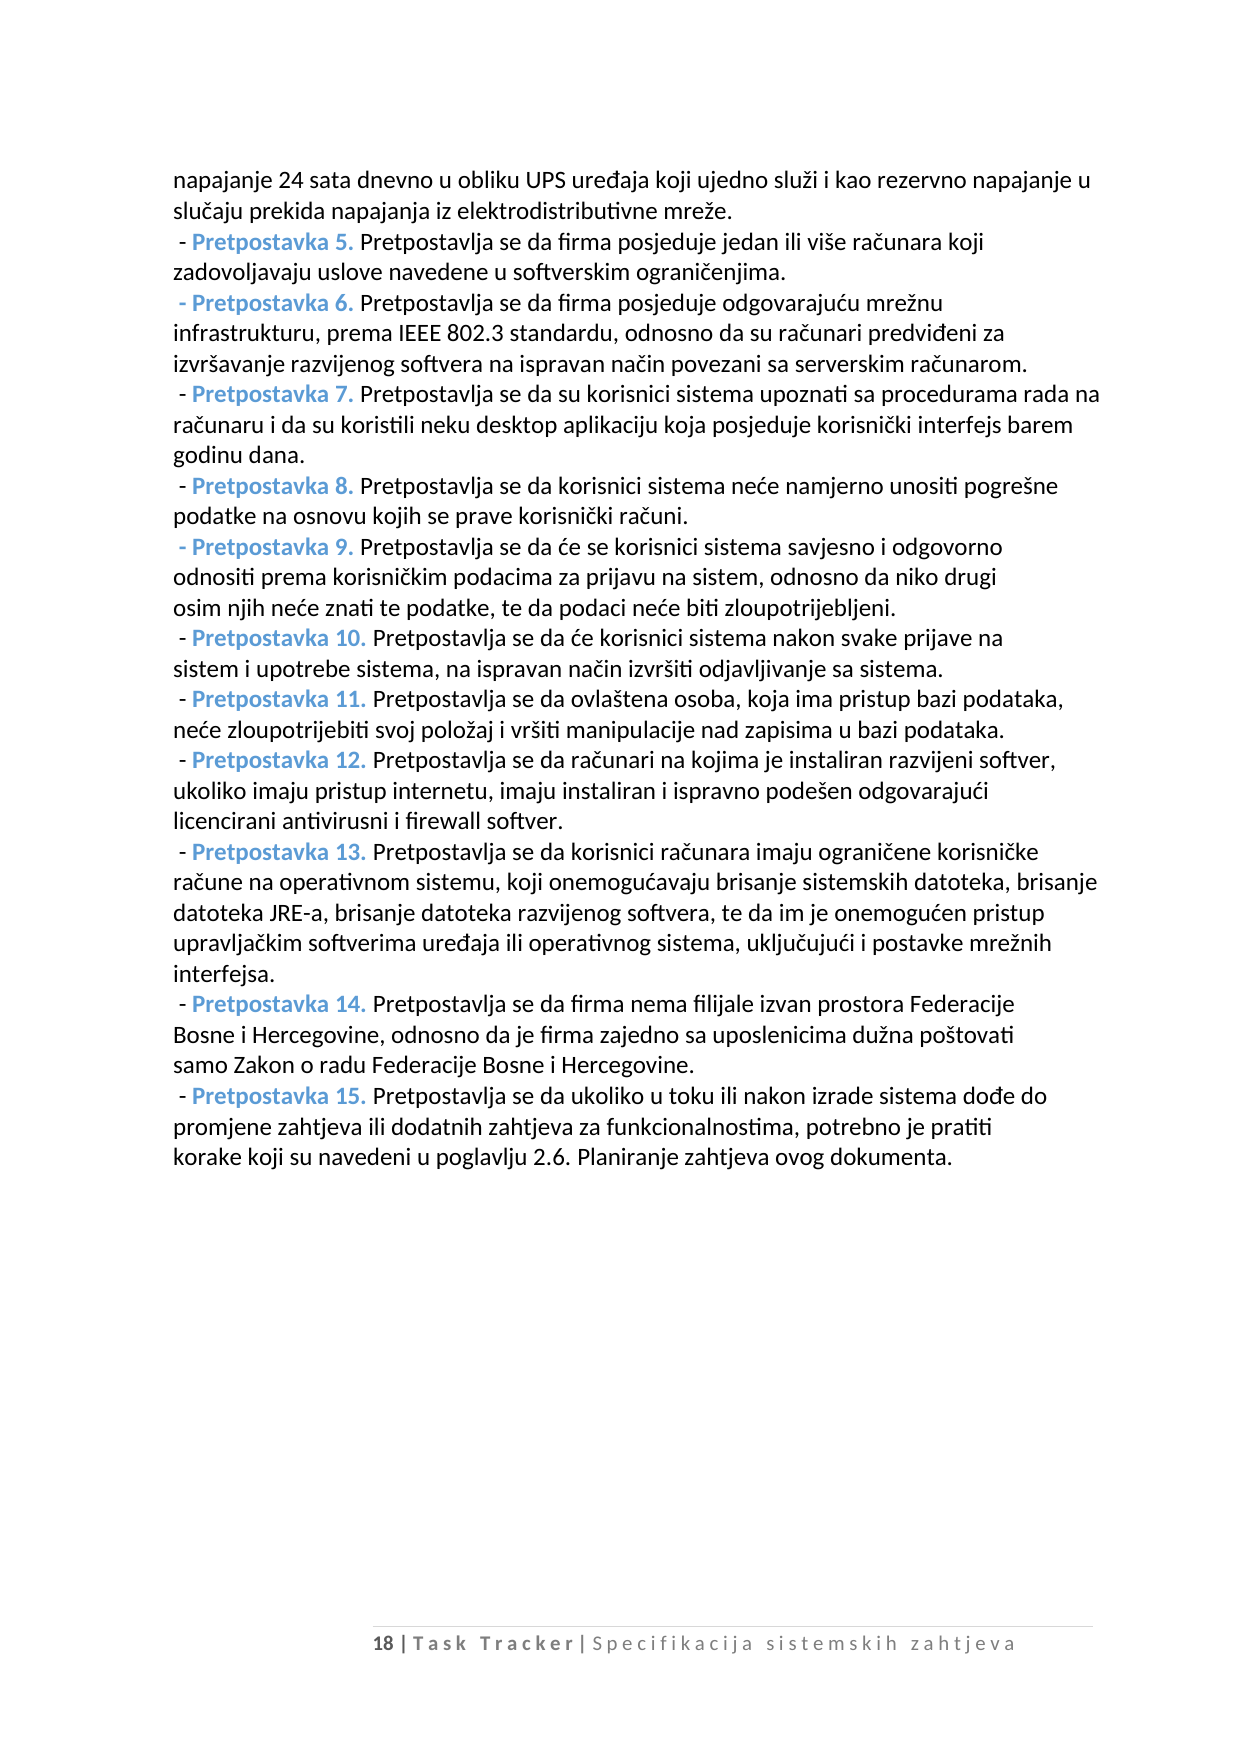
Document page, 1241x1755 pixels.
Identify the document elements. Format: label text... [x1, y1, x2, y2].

text - Pretpostavka 11. Pretpostavlja se da ovlaštena osoba, koja ima pristup bazi podataka, neće zloupotrijebiti svoj položaj i vršiti manipulacije nad zapisima u bazi podataka. [173, 683, 1109, 744]
text infrastrukturu, prema IEEE 802.3 standardu, odnosno da su računari predviđeni za [173, 317, 1109, 348]
text račune na operativnom sistemu, koji onemogućavaju brisanje sistemskih datoteka, brisanje datoteka JRE-a, brisanje datoteka razvijenog softvera, te da im je onemogućen pristup upravljačkim softverima uređaja ili operativnog sistema, uključujući i postavke mrežnih interfejsa. [173, 867, 1109, 989]
text ukoliko imaju pristup internetu, imaju instaliran i ispravno podešen odgovarajući [173, 775, 1109, 806]
text - Pretpostavka 9. Pretpostavlja se da će se korisnici sistema savjesno i odgovorno [173, 531, 1109, 561]
text promjene zahtjeva ili dodatnih zahtjeva za funkcionalnostima, potrebno je pratiti [173, 1111, 1109, 1141]
text samo Zakon o radu Federacije Bosne i Hercegovine. [173, 1050, 1109, 1080]
text napajanje 24 sata dnevno u obliku UPS uređaja koji ujedno služi i kao rezervno napajanje u slučaju prekida napajanja iz elektrodistributivne mreže. [173, 164, 1109, 226]
text osim njih neće znati te podatke, te da podaci neće biti zloupotrijebljeni. [173, 592, 1109, 622]
text - Pretpostavka 8. Pretpostavlja se da korisnici sistema neće namjerno unositi pogrešne podatke na osnovu kojih se prave korisnički računi. [173, 470, 1109, 531]
text - Pretpostavka 5. Pretpostavlja se da firma posjeduje jedan ili više računara koji zadovoljavaju uslove navedene u softverskim ograničenjima. [173, 226, 1109, 287]
text - Pretpostavka 14. Pretpostavlja se da firma nema filijale izvan prostora Federacije [173, 989, 1109, 1019]
text odnositi prema korisničkim podacima za prijavu na sistem, odnosno da niko drugi [173, 561, 1109, 592]
text izvršavanje razvijenog softvera na ispravan način povezani sa serverskim računarom. [173, 348, 1109, 378]
text - Pretpostavka 13. Pretpostavlja se da korisnici računara imaju ograničene korisničke [173, 836, 1109, 867]
text - Pretpostavka 15. Pretpostavlja se da ukoliko u toku ili nakon izrade sistema dođe do [173, 1080, 1109, 1111]
text - Pretpostavka 7. Pretpostavlja se da su korisnici sistema upoznati sa procedurama rada na računaru i da su koristili neku desktop aplikaciju koja posjeduje korisnički interfejs barem godinu dana. [173, 378, 1109, 470]
text Bosne i Hercegovine, odnosno da je firma zajedno sa uposlenicima dužna poštovati [173, 1019, 1109, 1050]
text licencirani antivirusni i firewall softver. [173, 806, 1109, 836]
text - Pretpostavka 12. Pretpostavlja se da računari na kojima je instaliran razvijeni softver, [173, 744, 1109, 775]
text - Pretpostavka 6. Pretpostavlja se da firma posjeduje odgovarajuću mrežnu [173, 287, 1109, 317]
text - Pretpostavka 10. Pretpostavlja se da će korisnici sistema nakon svake prijave na [173, 622, 1109, 653]
text sistem i upotrebe sistema, na ispravan način izvršiti odjavljivanje sa sistema. [173, 653, 1109, 683]
text korake koji su navedeni u poglavlju 2.6. Planiranje zahtjeva ovog dokumenta. [173, 1141, 1109, 1172]
